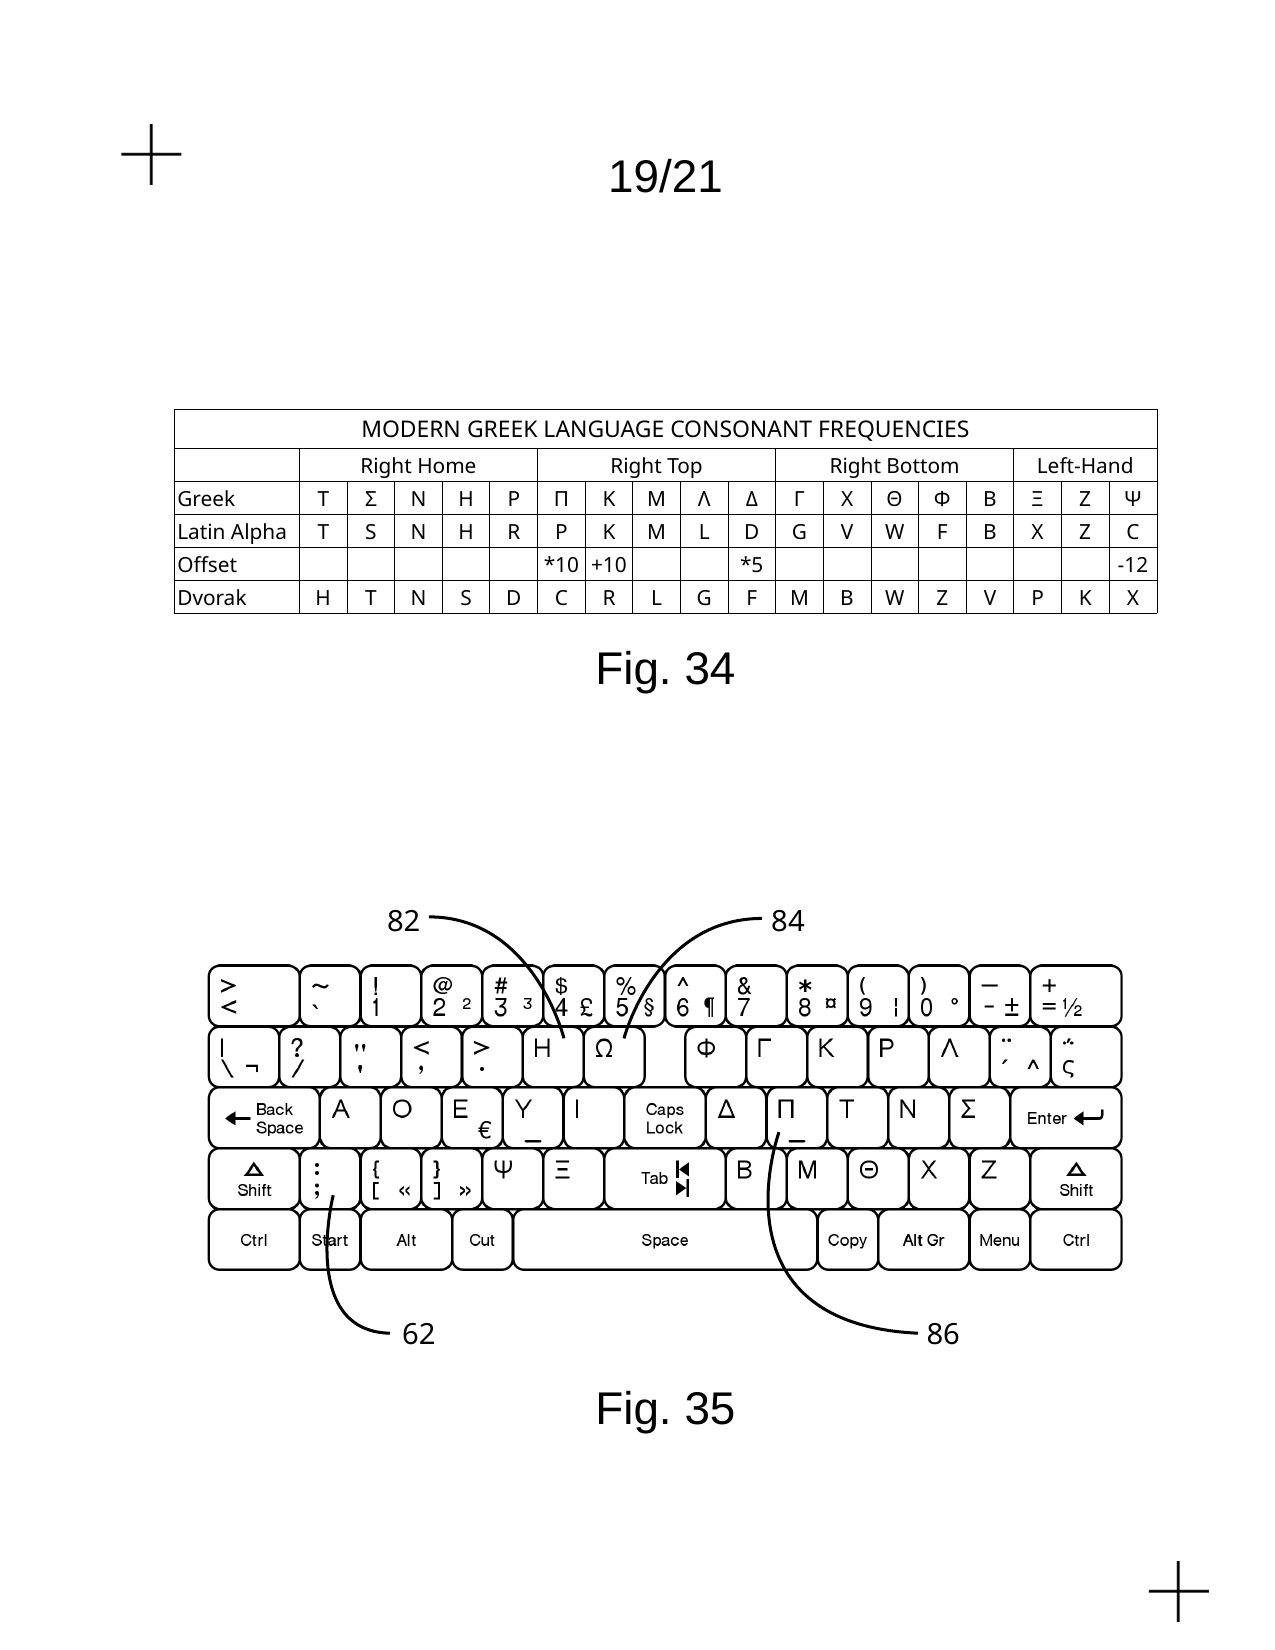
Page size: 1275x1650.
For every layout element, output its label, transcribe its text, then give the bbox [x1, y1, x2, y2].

table_cell P [538, 515, 585, 547]
table_cell W [872, 581, 918, 613]
table_cell Φ [919, 482, 966, 514]
table_cell X [1014, 515, 1061, 547]
text 62 86 [150, 1313, 1181, 1353]
table_cell Z [919, 581, 966, 613]
text Fig. 34 [150, 642, 1181, 694]
table_cell H [443, 515, 489, 547]
table_cell [300, 548, 347, 580]
table_cell B [824, 581, 871, 613]
table_cell Latin Alpha [175, 515, 299, 547]
table_cell [1062, 548, 1109, 580]
table_cell G [776, 515, 823, 547]
text 19/21 [150, 150, 1181, 203]
table_cell Dvorak [175, 581, 299, 613]
table_cell *5 [729, 548, 775, 580]
table_cell -12 [1110, 548, 1157, 580]
table_cell S [443, 581, 489, 613]
table_cell F [729, 581, 775, 613]
table_cell [681, 548, 728, 580]
table_cell R [586, 581, 632, 613]
table_cell Ψ [1110, 482, 1157, 514]
table_cell D [729, 515, 775, 547]
table_cell M [633, 515, 680, 547]
table_cell B [967, 515, 1013, 547]
table_cell W [872, 515, 918, 547]
table_cell Ξ [1014, 482, 1061, 514]
table_cell N [395, 581, 442, 613]
text Fig. 35 [150, 1382, 1181, 1434]
table_cell C [1110, 515, 1157, 547]
table_cell [175, 449, 299, 481]
table_cell Ν [395, 482, 442, 514]
table_cell [776, 548, 823, 580]
table_cell +10 [586, 548, 632, 580]
picture [1148, 1561, 1209, 1622]
table_cell [348, 548, 394, 580]
table_cell K [1062, 581, 1109, 613]
table_cell Right Home [300, 449, 537, 481]
table_cell [490, 548, 537, 580]
table_cell [395, 548, 442, 580]
table_cell K [586, 515, 632, 547]
table_cell Τ [300, 482, 347, 514]
table_cell Λ [681, 482, 728, 514]
table_cell Θ [872, 482, 918, 514]
table_cell [872, 548, 918, 580]
table_cell Offset [175, 548, 299, 580]
table_cell T [348, 581, 394, 613]
table_cell S [348, 515, 394, 547]
table_cell Β [967, 482, 1013, 514]
table_cell G [681, 581, 728, 613]
table_cell [824, 548, 871, 580]
table_cell L [633, 581, 680, 613]
table_cell P [1014, 581, 1061, 613]
table_cell Σ [348, 482, 394, 514]
table_header MODERN GREEK LANGUAGE CONSONANT FREQUENCIES [175, 410, 1157, 448]
table_cell C [538, 581, 585, 613]
table_cell D [490, 581, 537, 613]
table_cell V [967, 581, 1013, 613]
table_cell Χ [824, 482, 871, 514]
table_cell Z [1062, 515, 1109, 547]
table_cell Μ [633, 482, 680, 514]
table_cell Γ [776, 482, 823, 514]
table_cell X [1110, 581, 1157, 613]
text 82 84 [150, 900, 1181, 940]
table_cell *10 [538, 548, 585, 580]
table_cell Π [538, 482, 585, 514]
table_cell Left-Hand [1014, 449, 1157, 481]
table_cell [1014, 548, 1061, 580]
table_cell [967, 548, 1013, 580]
table_cell [919, 548, 966, 580]
table_cell [633, 548, 680, 580]
table_cell Right Top [538, 449, 775, 481]
table_cell N [395, 515, 442, 547]
table_cell Right Bottom [776, 449, 1013, 481]
table_cell [443, 548, 489, 580]
table_cell Ζ [1062, 482, 1109, 514]
table_cell T [300, 515, 347, 547]
table_cell R [490, 515, 537, 547]
table_cell Ρ [490, 482, 537, 514]
picture [121, 124, 182, 185]
table_cell F [919, 515, 966, 547]
table_cell L [681, 515, 728, 547]
table_cell M [776, 581, 823, 613]
table_cell V [824, 515, 871, 547]
picture [207, 964, 1123, 1271]
table_cell Δ [729, 482, 775, 514]
table_cell H [300, 581, 347, 613]
table_cell Κ [586, 482, 632, 514]
table_cell Η [443, 482, 489, 514]
table_cell Greek [175, 482, 299, 514]
